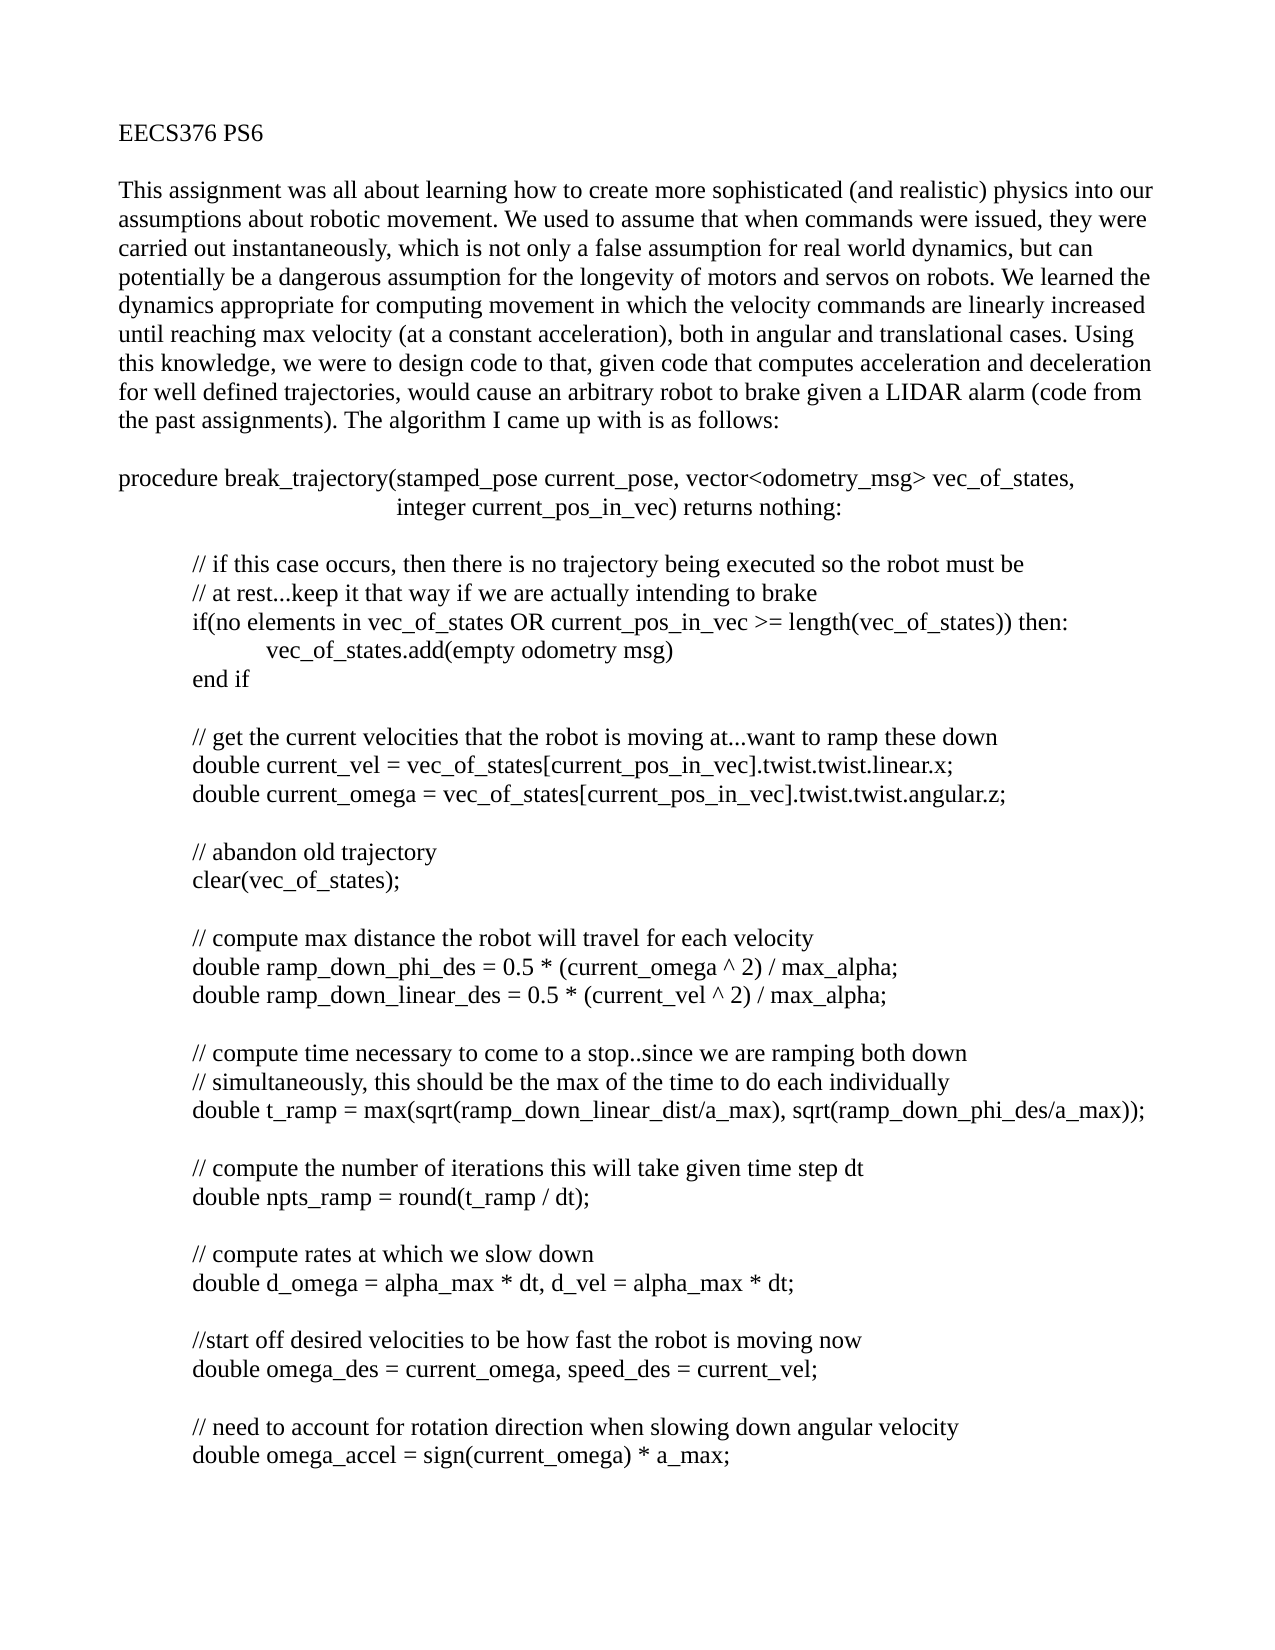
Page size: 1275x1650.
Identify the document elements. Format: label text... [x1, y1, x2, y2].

text // need to account for rotation direction when slowing down angular velocity [118, 1412, 1157, 1441]
text // abandon old trajectory [118, 837, 1157, 866]
text clear(vec_of_states); [118, 866, 1157, 894]
text vec_of_states.add(empty odometry msg) [118, 636, 1157, 664]
text EECS376 PS6 [118, 118, 1157, 147]
text // compute rates at which we slow down [118, 1239, 1157, 1268]
text double omega_des = current_omega, speed_des = current_vel; [118, 1354, 1157, 1383]
text procedure break_trajectory(stamped_pose current_pose, vector<odometry_msg> vec_of_states, [118, 463, 1157, 492]
text end if [118, 664, 1157, 693]
text double npts_ramp = round(t_ramp / dt); [118, 1182, 1157, 1211]
text integer current_pos_in_vec) returns nothing: [118, 492, 1157, 521]
text // get the current velocities that the robot is moving at...want to ramp these down [118, 722, 1157, 751]
text double current_vel = vec_of_states[current_pos_in_vec].twist.twist.linear.x; [118, 751, 1157, 779]
text double omega_accel = sign(current_omega) * a_max; [118, 1441, 1157, 1469]
text This assignment was all about learning how to create more sophisticated (and realistic) physics into our assumptions about robotic movement. We used to assume that when commands were issued, they were carried out instantaneously, which is not only a false assumption for real world dynamics, but can potentially be a dangerous assumption for the longevity of motors and servos on robots. We learned the dynamics appropriate for computing movement in which the velocity commands are linearly increased until reaching max velocity (at a constant acceleration), both in angular and translational cases. Using this knowledge, we were to design code to that, given code that computes acceleration and deceleration for well defined trajectories, would cause an arbitrary robot to brake given a LIDAR alarm (code from the past assignments). The algorithm I came up with is as follows: [118, 176, 1157, 434]
text // compute the number of iterations this will take given time step dt [118, 1153, 1157, 1182]
text // simultaneously, this should be the max of the time to do each individually [118, 1067, 1157, 1096]
text double t_ramp = max(sqrt(ramp_down_linear_dist/a_max), sqrt(ramp_down_phi_des/a_max)); [118, 1096, 1157, 1124]
text double current_omega = vec_of_states[current_pos_in_vec].twist.twist.angular.z; [118, 779, 1157, 808]
text // compute time necessary to come to a stop..since we are ramping both down [118, 1038, 1157, 1067]
text // compute max distance the robot will travel for each velocity [118, 923, 1157, 952]
text double ramp_down_linear_des = 0.5 * (current_vel ^ 2) / max_alpha; [118, 981, 1157, 1009]
text //start off desired velocities to be how fast the robot is moving now [118, 1326, 1157, 1354]
text // if this case occurs, then there is no trajectory being executed so the robot must be [118, 549, 1157, 578]
text // at rest...keep it that way if we are actually intending to brake [118, 578, 1157, 607]
text if(no elements in vec_of_states OR current_pos_in_vec >= length(vec_of_states)) then: [118, 607, 1157, 636]
text double ramp_down_phi_des = 0.5 * (current_omega ^ 2) / max_alpha; [118, 952, 1157, 981]
text double d_omega = alpha_max * dt, d_vel = alpha_max * dt; [118, 1268, 1157, 1297]
